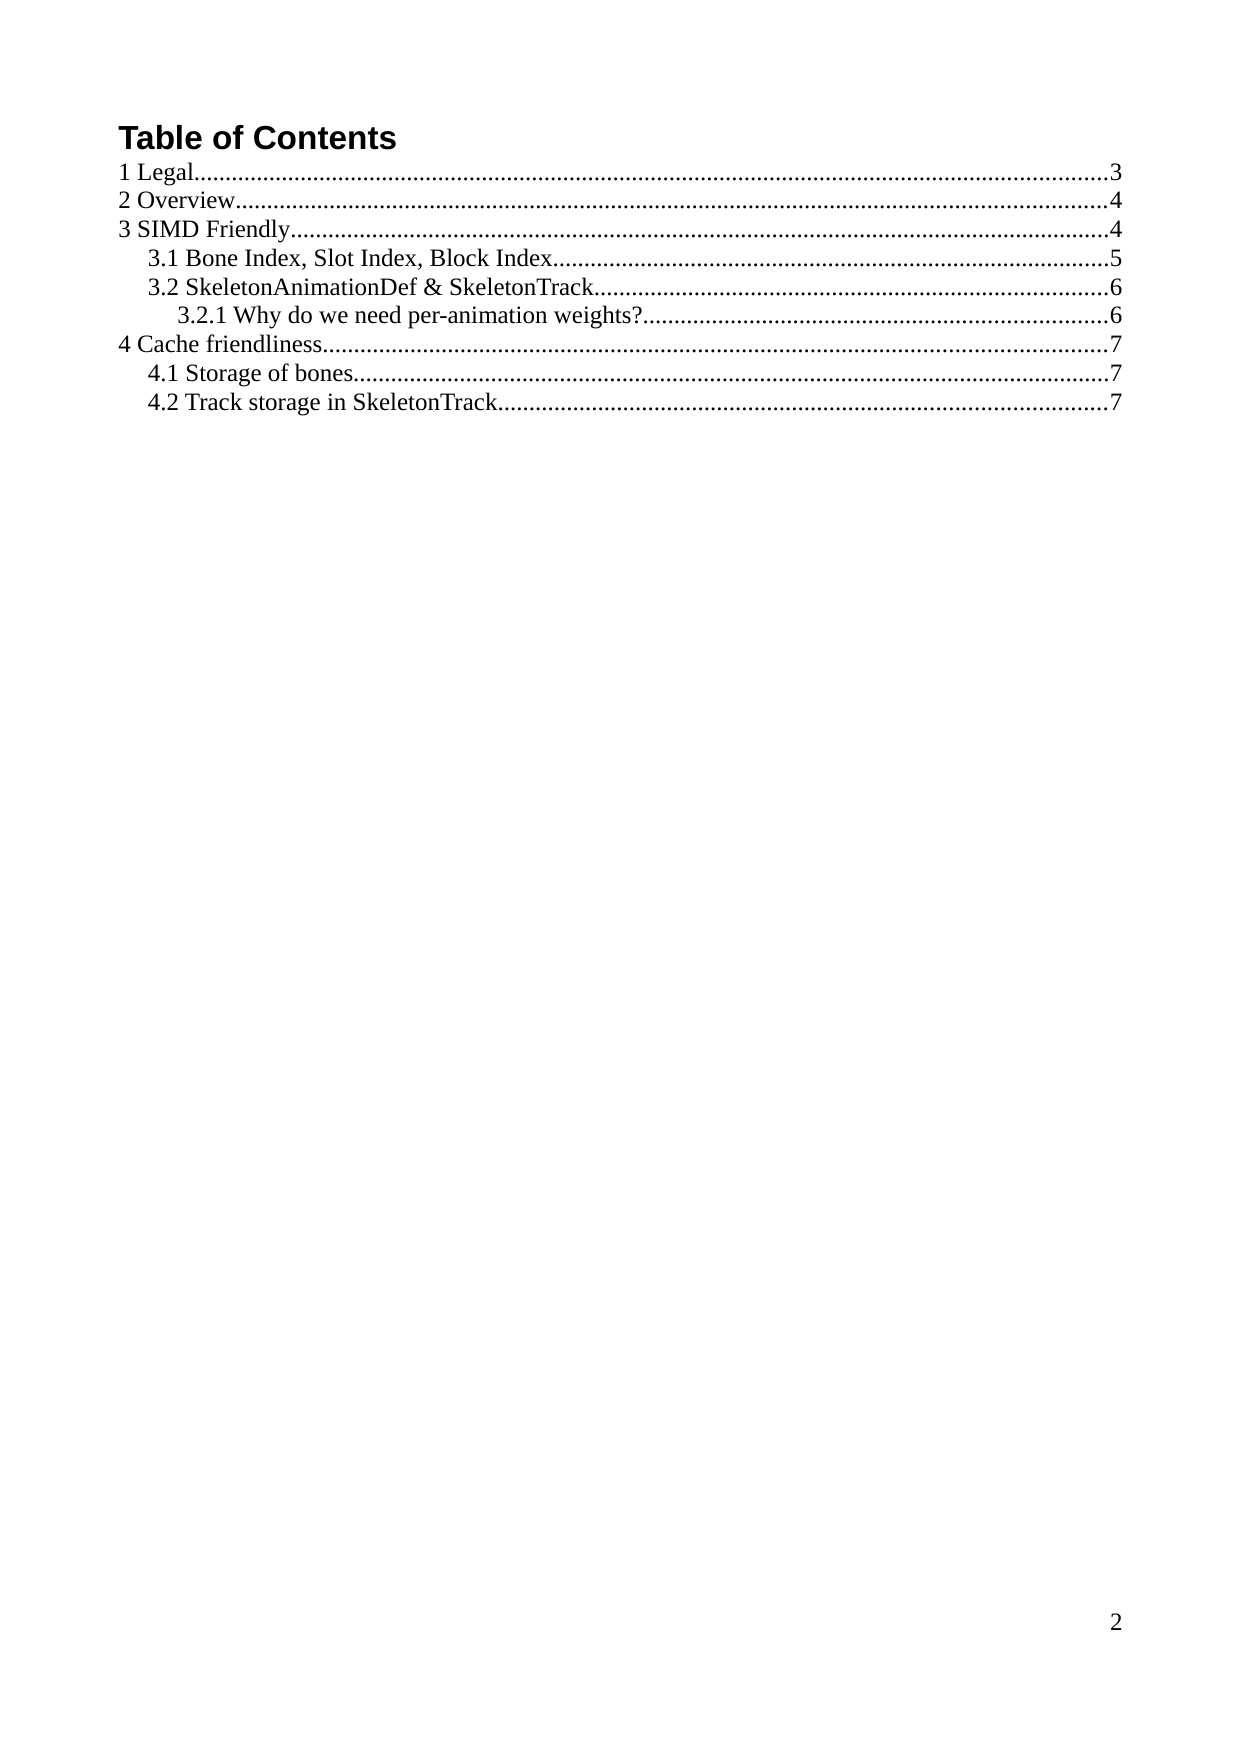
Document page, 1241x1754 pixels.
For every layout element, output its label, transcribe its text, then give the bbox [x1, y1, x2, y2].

text 2 Overview 4 [118, 185, 1122, 214]
text 3 SIMD Friendly 4 [118, 214, 1122, 243]
text 1 Legal 3 [118, 157, 1122, 185]
text 3.1 Bone Index, Slot Index, Block Index 5 [148, 243, 1122, 272]
text 4 Cache friendliness 7 [118, 329, 1122, 358]
text 3.2 SkeletonAnimationDef & SkeletonTrack 6 [148, 272, 1122, 300]
text 3.2.1 Why do we need per-animation weights? 6 [177, 300, 1122, 329]
subtitle Table of Contents [118, 118, 1122, 157]
text 4.1 Storage of bones 7 [148, 358, 1122, 387]
text 4.2 Track storage in SkeletonTrack 7 [148, 387, 1122, 415]
